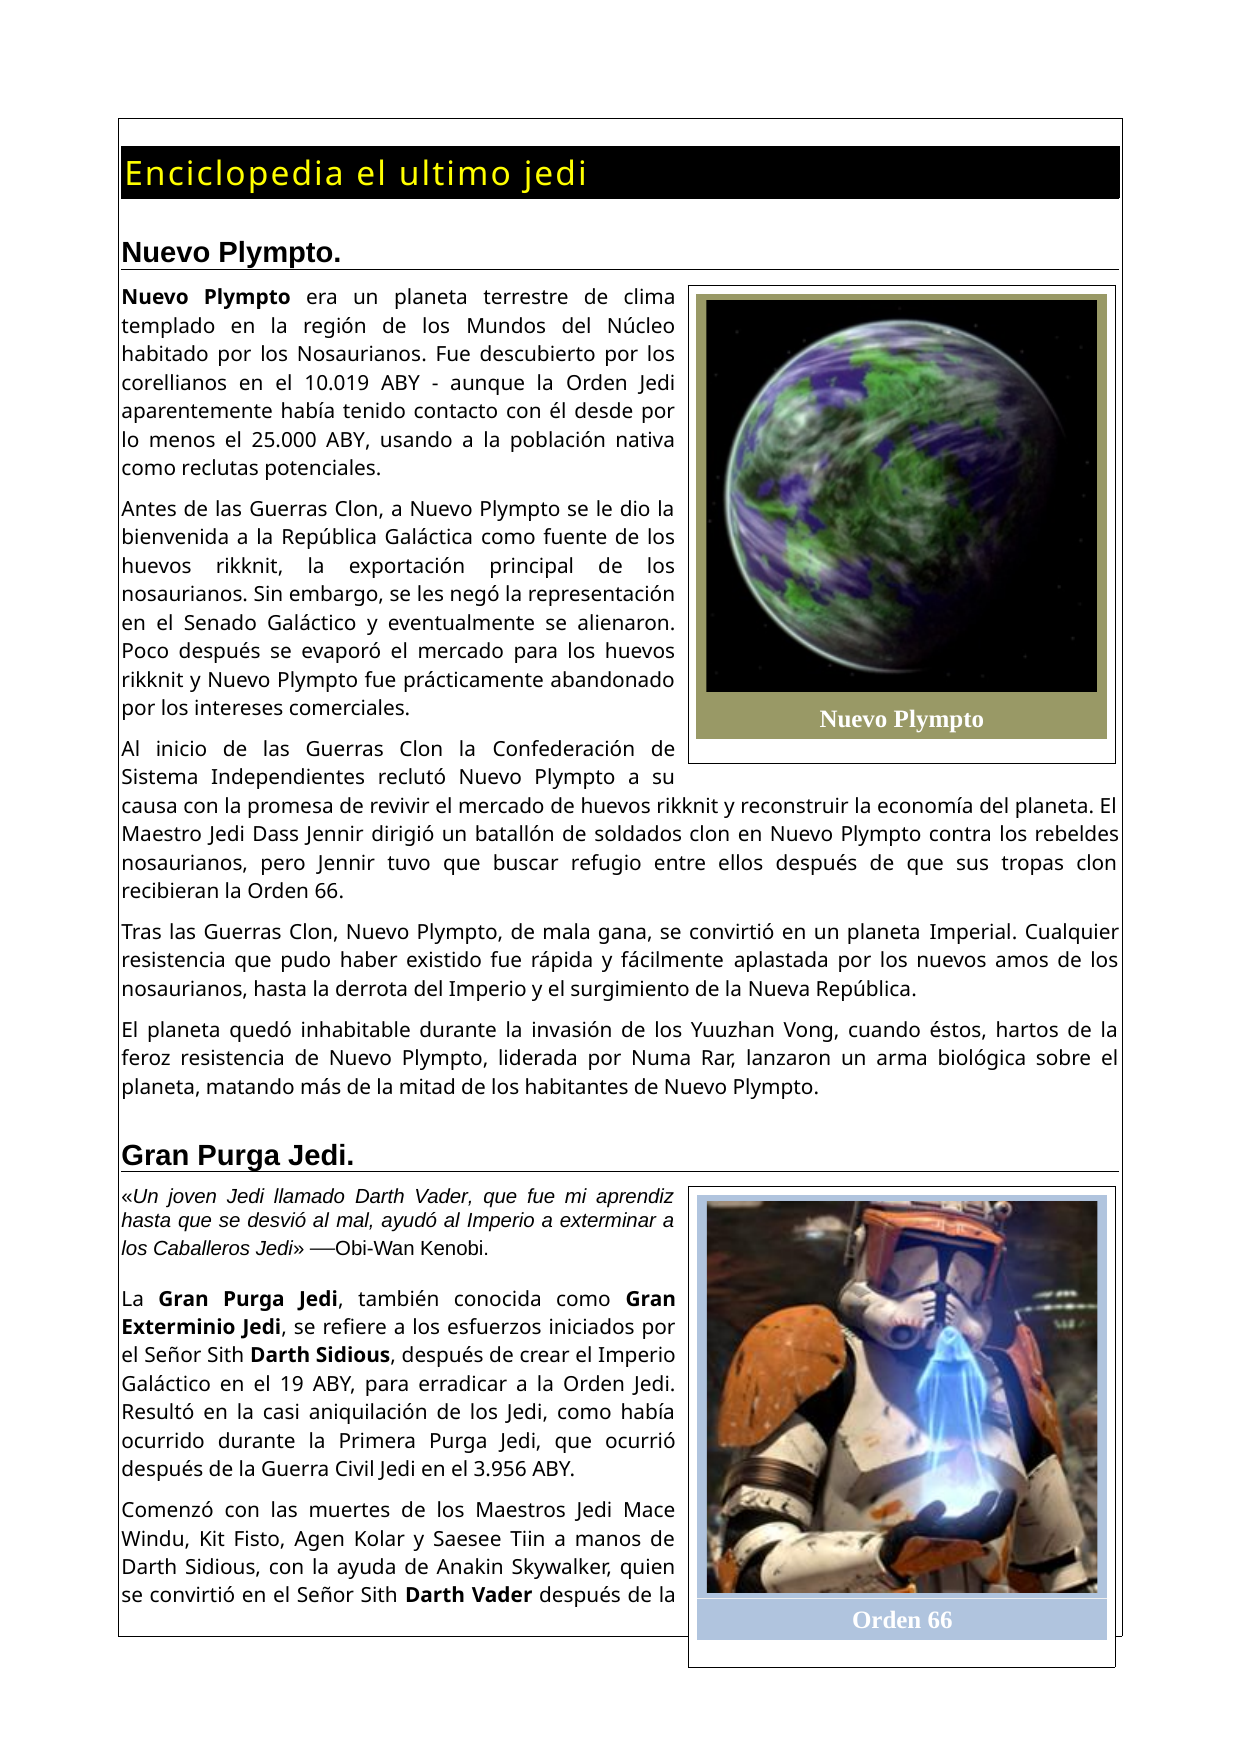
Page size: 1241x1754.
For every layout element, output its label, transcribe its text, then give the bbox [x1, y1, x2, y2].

list «Un joven Jedi llamado Darth Vader, que fue mi aprendiz hasta que se desvió al mal, ayudó al Imperio a exterminar a los Caballeros Jedi» ―Obi-Wan Kenobi. [121, 1185, 1119, 1260]
table_header [696, 294, 1107, 698]
text Antes de las Guerras Clon, a Nuevo Plympto se le dio la bienvenida a la República Galáctica como fuente de los huevos rikknit, la exportación principal de los nosaurianos. Sin embargo, se les negó la representación en el Senado Galáctico y eventualmente se alienaron. Poco después se evaporó el mercado para los huevos rikknit y Nuevo Plympto fue prácticamente abandonado por los intereses comerciales. [121, 494, 687, 722]
text La Gran Purga Jedi, también conocida como Gran Exterminio Jedi, se refiere a los esfuerzos iniciados por el Señor Sith Darth Sidious, después de crear el Imperio Galáctico en el 19 ABY, para erradicar a la Orden Jedi. Resultó en la casi aniquilación de los Jedi, como había ocurrido durante la Primera Purga Jedi, que ocurrió después de la Guerra Civil Jedi en el 3.956 ABY. [121, 1284, 688, 1483]
picture [706, 1201, 1098, 1593]
text Nuevo Plympto era un planeta terrestre de clima templado en la región de los Mundos del Núcleo habitado por los Nosaurianos. Fue descubierto por los corellianos en el 10.019 ABY - aunque la Orden Jedi aparentemente había tenido contacto con él desde por lo menos el 25.000 ABY, usando a la población nativa como reclutas potenciales. [121, 282, 1119, 763]
text Al inicio de las Guerras Clon la Confederación de Sistema Independientes reclutó Nuevo Plympto a su causa con la promesa de revivir el mercado de huevos rikknit y reconstruir la economía del planeta. El Maestro Jedi Dass Jennir dirigió un batallón de soldados clon en Nuevo Plympto contra los rebeldes nosaurianos, pero Jennir tuvo que buscar refugio entre ellos después de que sus tropas clon recibieran la Orden 66. [121, 734, 1119, 905]
picture [706, 300, 1097, 692]
table_cell Orden 66 [697, 1599, 1107, 1640]
subtitle Gran Purga Jedi. [121, 1138, 1119, 1171]
list [689, 1187, 1115, 1667]
subtitle Nuevo Plympto. [121, 235, 1119, 269]
text Tras las Guerras Clon, Nuevo Plympto, de mala gana, se convirtió en un planeta Imperial. Cualquier resistencia que pudo haber existido fue rápida y fácilmente aplastada por los nuevos amos de los nosaurianos, hasta la derrota del Imperio y el surgimiento de la Nueva República. [121, 917, 1119, 1002]
subtitle Enciclopedia el ultimo jedi [122, 147, 1119, 198]
text El planeta quedó inhabitable durante la invasión de los Yuuzhan Vong, cuando éstos, hartos de la feroz resistencia de Nuevo Plympto, liderada por Numa Rar, lanzaron un arma biológica sobre el planeta, matando más de la mitad de los habitantes de Nuevo Plympto. [121, 1015, 1119, 1100]
table_cell Nuevo Plympto [696, 698, 1107, 739]
text Comenzó con las muertes de los Maestros Jedi Mace Windu, Kit Fisto, Agen Kolar y Saesee Tiin a manos de Darth Sidious, con la ayuda de Anakin Skywalker, quien se convirtió en el Señor Sith Darth Vader después de la [121, 1495, 688, 1609]
table_header [697, 1195, 1107, 1598]
